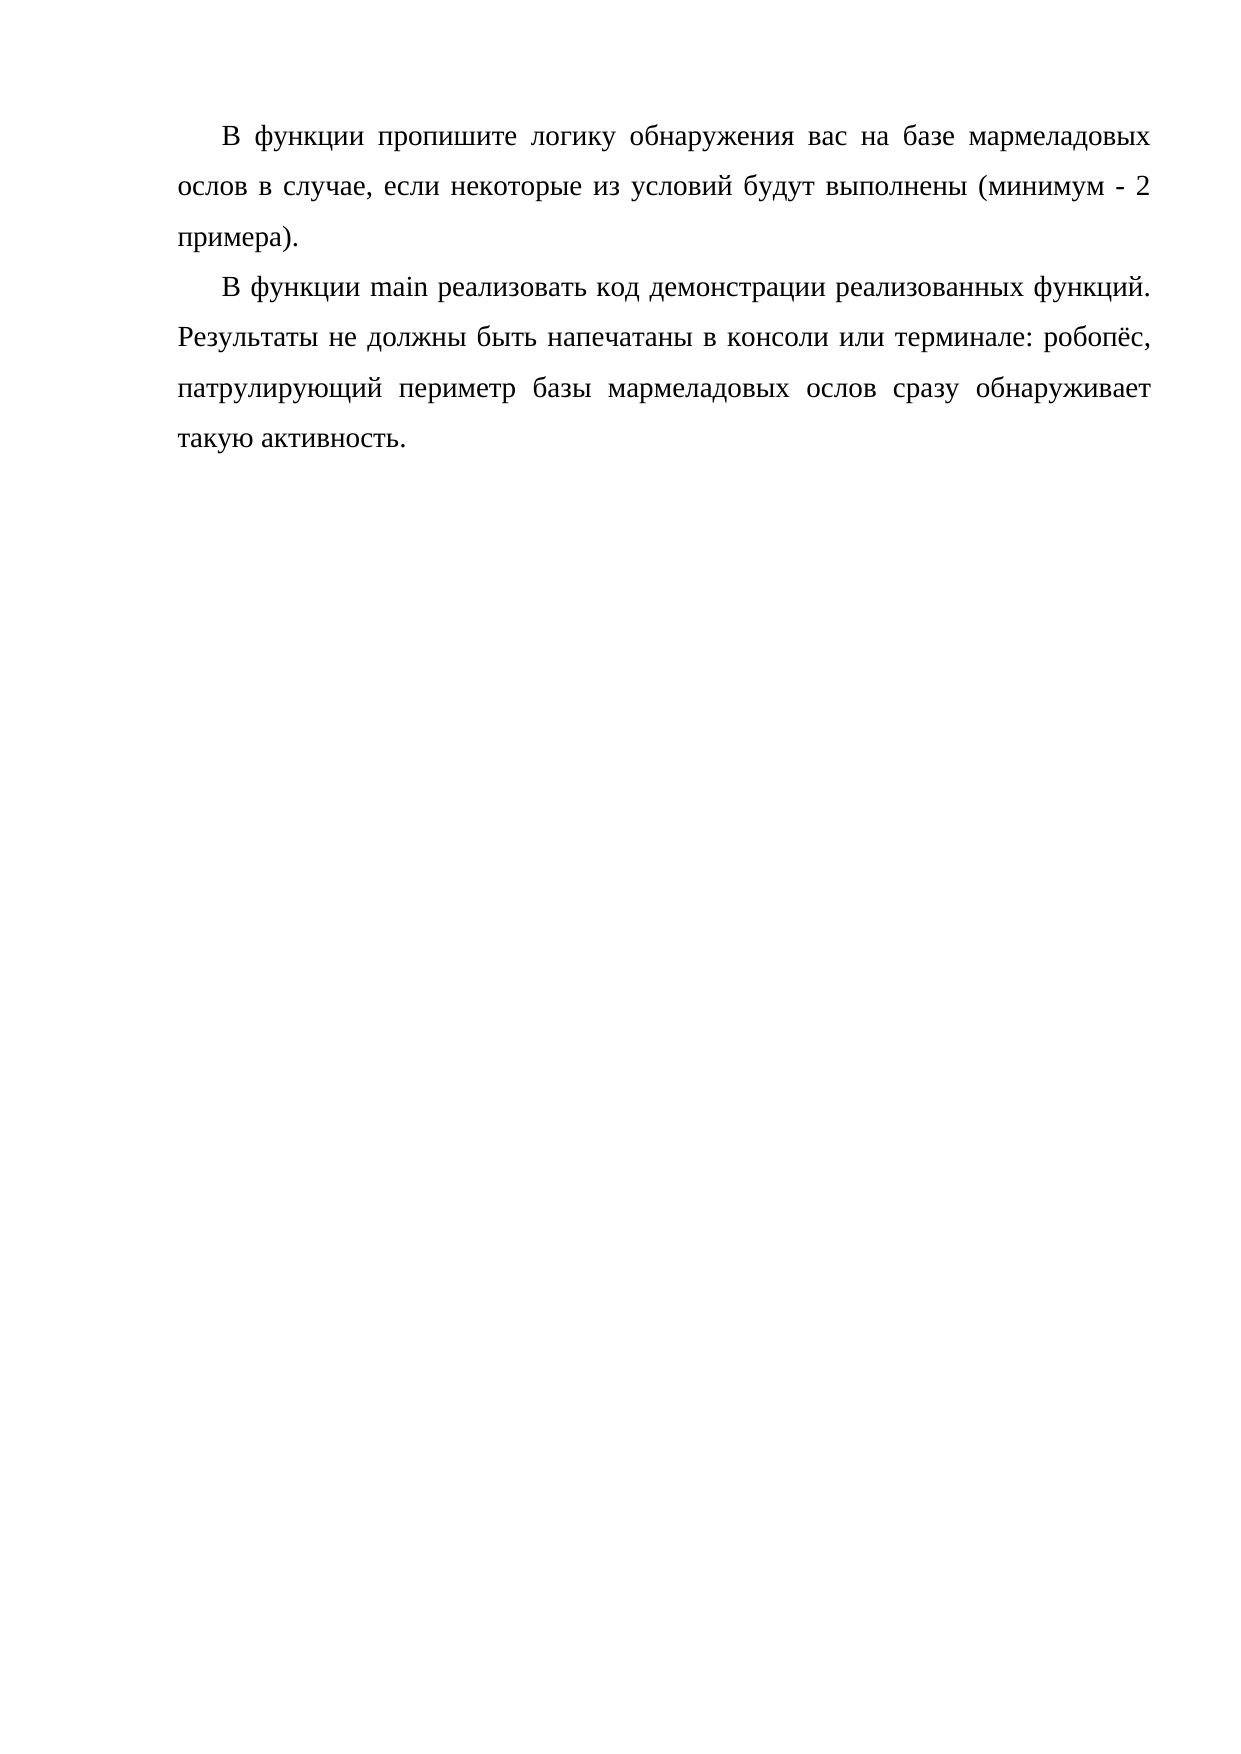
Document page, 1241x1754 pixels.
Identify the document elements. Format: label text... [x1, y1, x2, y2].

text В функции main реализовать код демонстрации реализованных функций. Результаты не должны быть напечатаны в консоли или терминале: робопёс, патрулирующий периметр базы мармеладовых ослов сразу обнаруживает такую активность. [177, 269, 1152, 453]
text В функции пропишите логику обнаружения вас на базе мармеладовых ослов в случае, если некоторые из условий будут выполнены (минимум - 2 примера). [177, 118, 1152, 252]
